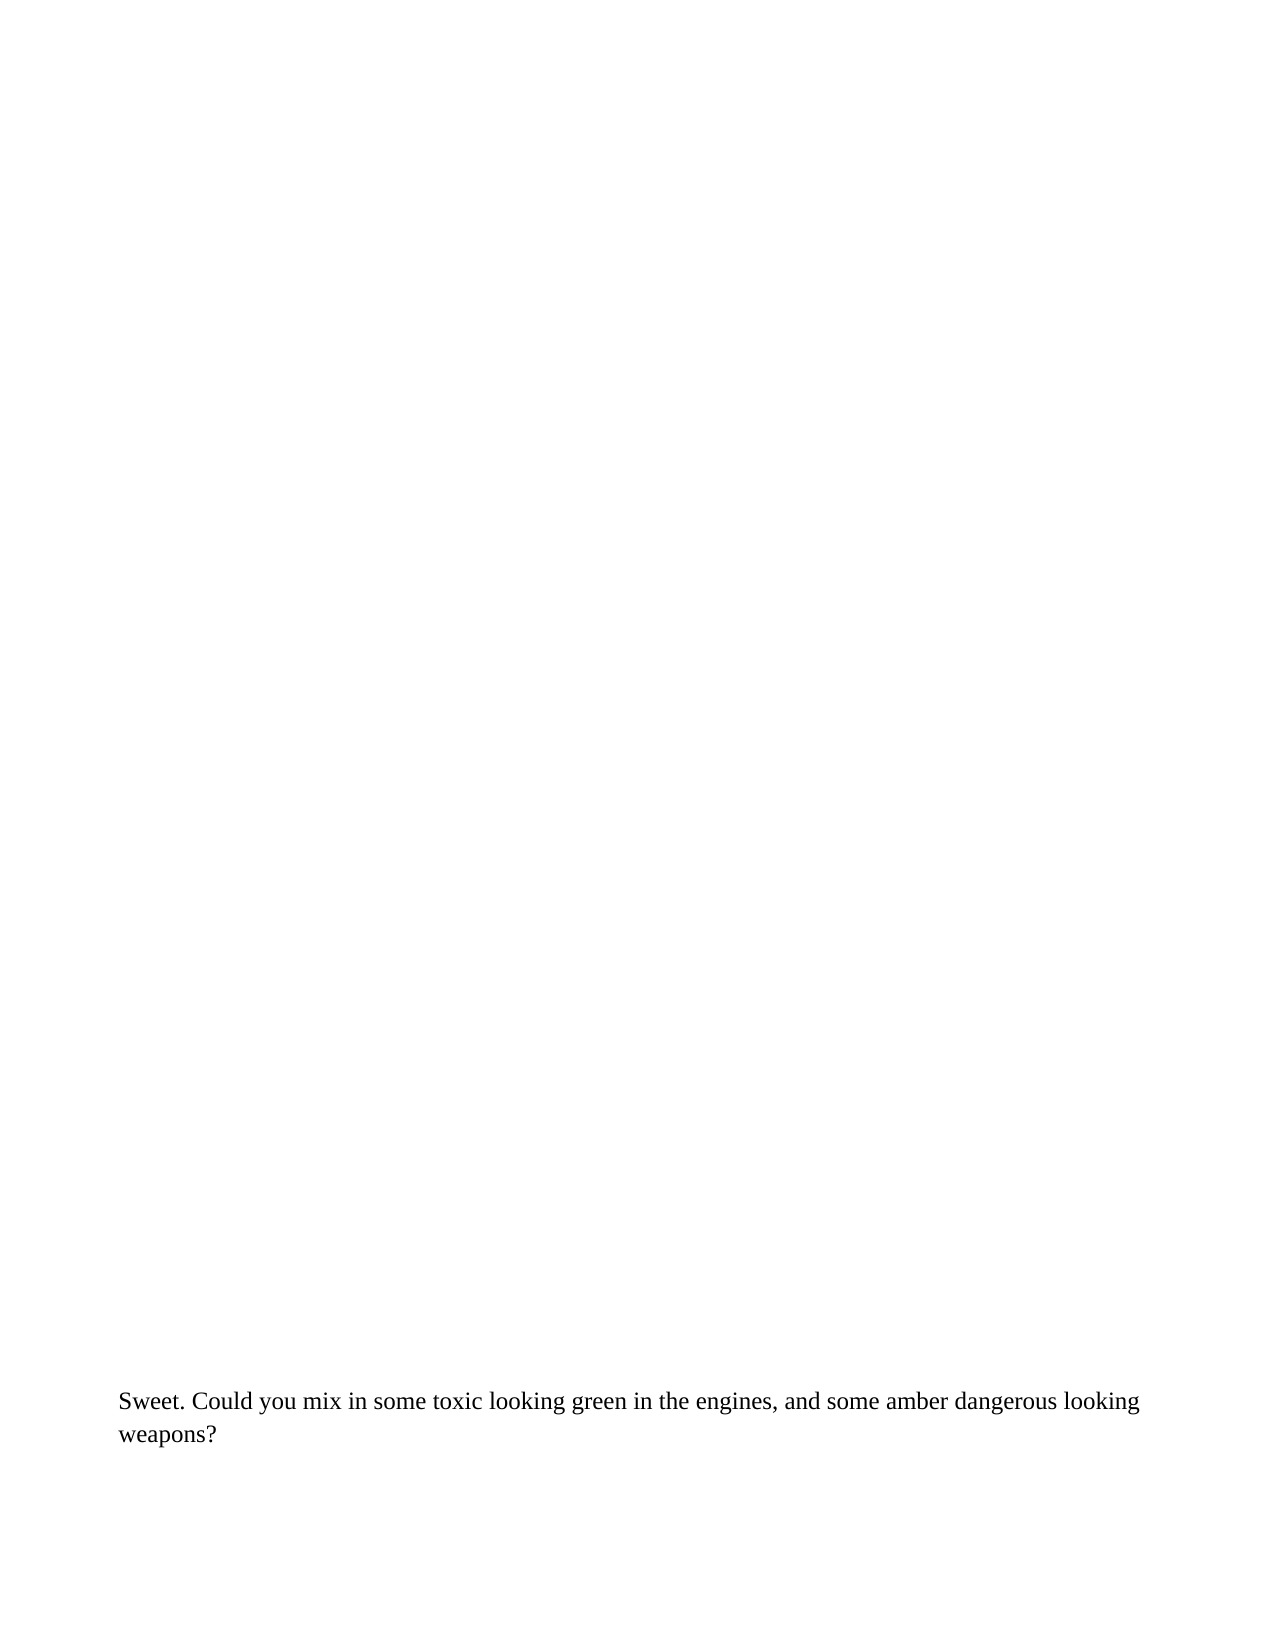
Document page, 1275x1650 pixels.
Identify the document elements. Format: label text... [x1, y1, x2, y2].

text Sweet. Could you mix in some toxic looking green in the engines, and some amber dangerous looking weapons? [118, 1386, 1157, 1447]
